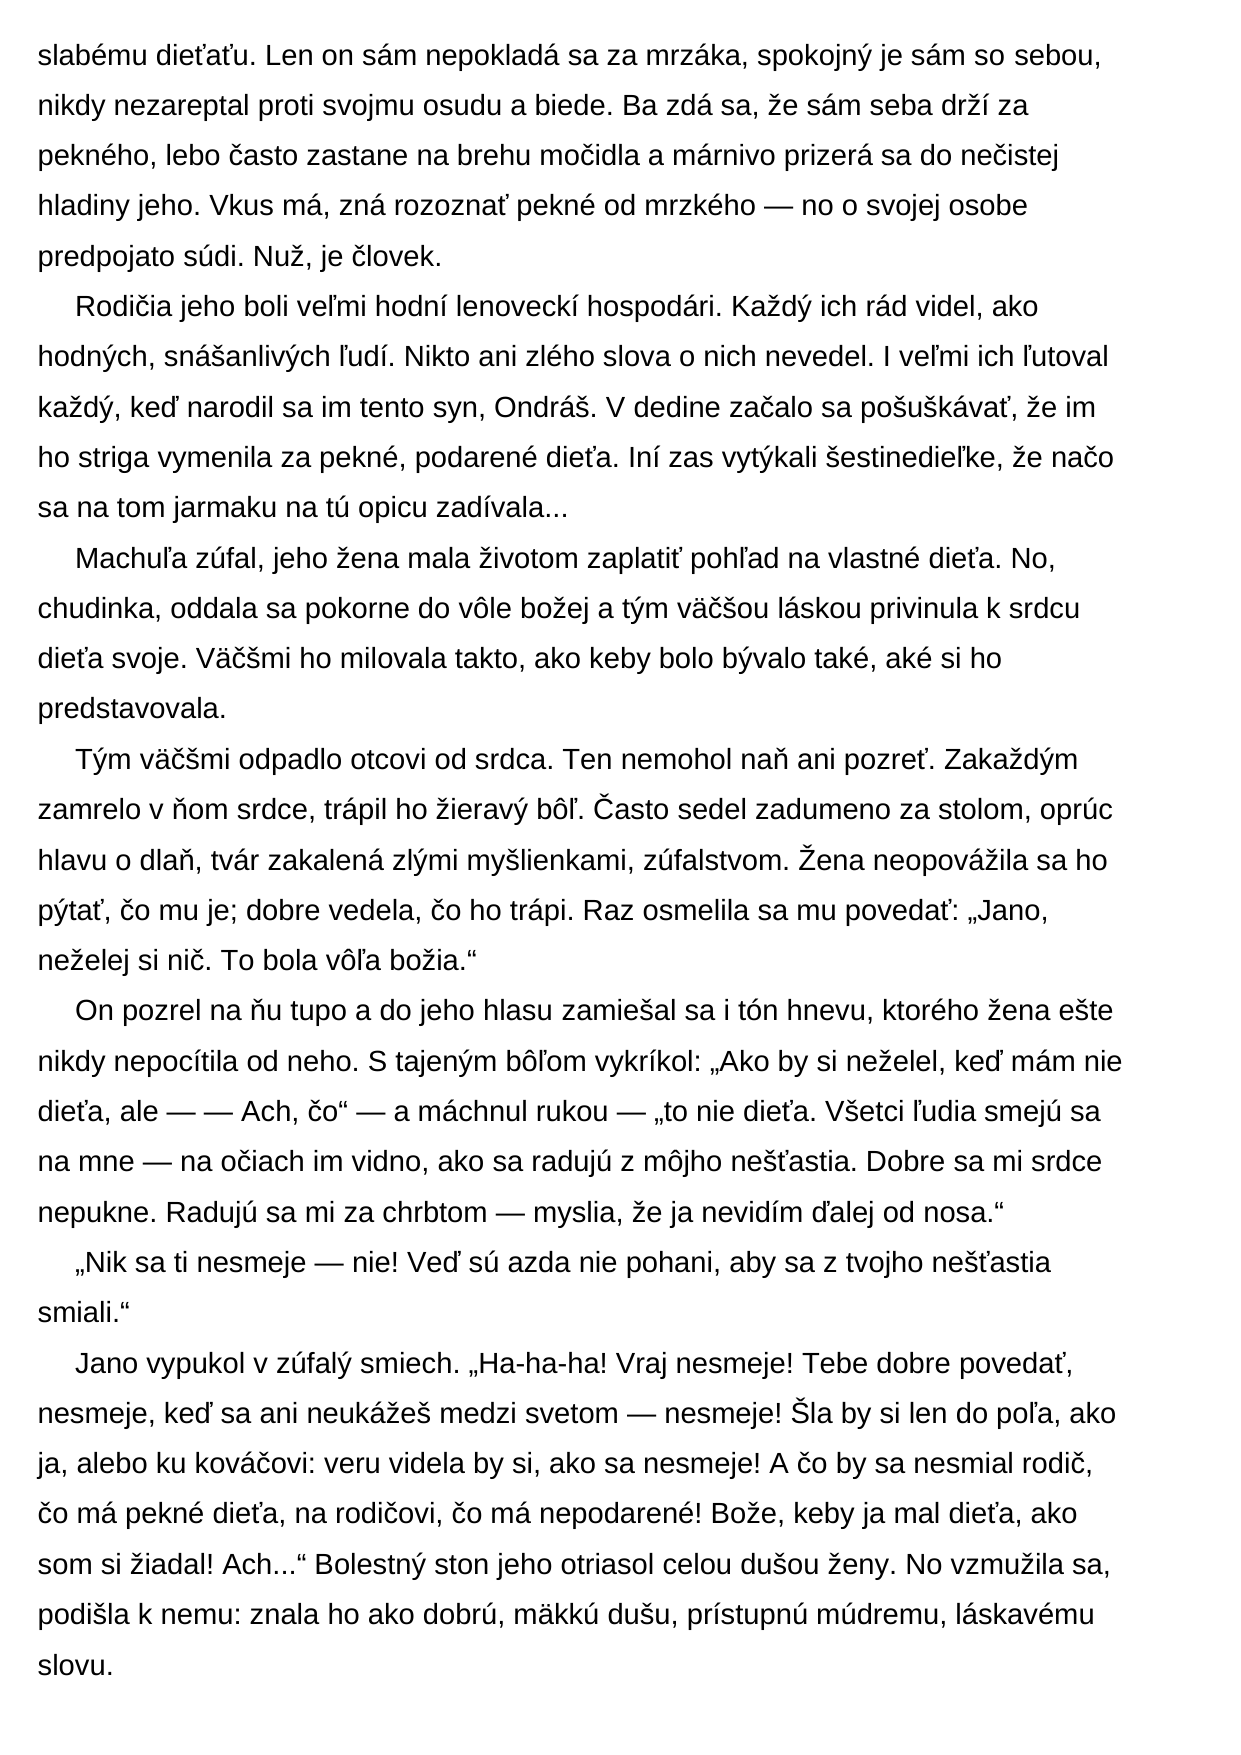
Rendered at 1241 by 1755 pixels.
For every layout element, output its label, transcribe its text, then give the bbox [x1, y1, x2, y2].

text Tým väčšmi odpadlo otcovi od srdca. Ten nemohol naň ani pozreť. Zakaždým zamrelo v ňom srdce, trápil ho žieravý bôľ. Často sedel zadumeno za stolom, oprúc hlavu o dlaň, tvár zakalená zlými myšlienkami, zúfalstvom. Žena neopovážila sa ho pýtať, čo mu je; dobre vedela, čo ho trápi. Raz osmelila sa mu povedať: „Jano, neželej si nič. To bola vôľa božia.“ [37, 742, 1130, 977]
text Rodičia jeho boli veľmi hodní lenoveckí hospodári. Každý ich rád videl, ako hodných, snášanlivých ľudí. Nikto ani zlého slova o nich nevedel. I veľmi ich ľutoval každý, keď narodil sa im tento syn, Ondráš. V dedine začalo sa pošuškávať, že im ho striga vymenila za pekné, podarené dieťa. Iní zas vytýkali šestinedieľke, že načo sa na tom jarmaku na tú opicu zadívala... [37, 289, 1130, 524]
text „Nik sa ti nesmeje — nie! Veď sú azda nie pohani, aby sa z tvojho nešťastia smiali.“ [37, 1245, 1130, 1329]
text Jano vypukol v zúfalý smiech. „Ha-ha-ha! Vraj nesmeje! Tebe dobre povedať, nesmeje, keď sa ani neukážeš medzi svetom — nesmeje! Šla by si len do poľa, ako ja, alebo ku kováčovi: veru videla by si, ako sa nesmeje! A čo by sa nesmial rodič, čo má pekné dieťa, na rodičovi, čo má nepodarené! Bože, keby ja mal dieťa, ako som si žiadal! Ach...“ Bolestný ston jeho otriasol celou dušou ženy. No vzmužila sa, podišla k nemu: znala ho ako dobrú, mäkkú dušu, prístupnú múdremu, láskavému slovu. [37, 1346, 1130, 1681]
text Machuľa zúfal, jeho žena mala životom zaplatiť pohľad na vlastné dieťa. No, chudinka, oddala sa pokorne do vôle božej a tým väčšou láskou privinula k srdcu dieťa svoje. Väčšmi ho milovala takto, ako keby bolo bývalo také, aké si ho predstavovala. [37, 541, 1130, 725]
text slabému dieťaťu. Len on sám nepokladá sa za mrzáka, spokojný je sám so sebou, nikdy nezareptal proti svojmu osudu a biede. Ba zdá sa, že sám seba drží za pekného, lebo často zastane na brehu močidla a márnivo prizerá sa do nečistej hladiny jeho. Vkus má, zná rozoznať pekné od mrzkého — no o svojej osobe predpojato súdi. Nuž, je človek. [37, 37, 1130, 272]
text On pozrel na ňu tupo a do jeho hlasu zamiešal sa i tón hnevu, ktorého žena ešte nikdy nepocítila od neho. S tajeným bôľom vykríkol: „Ako by si neželel, keď mám nie dieťa, ale — — Ach, čo“ — a máchnul rukou — „to nie dieťa. Všetci ľudia smejú sa na mne — na očiach im vidno, ako sa radujú z môjho nešťastia. Dobre sa mi srdce nepukne. Radujú sa mi za chrbtom — myslia, že ja nevidím ďalej od nosa.“ [37, 993, 1130, 1228]
